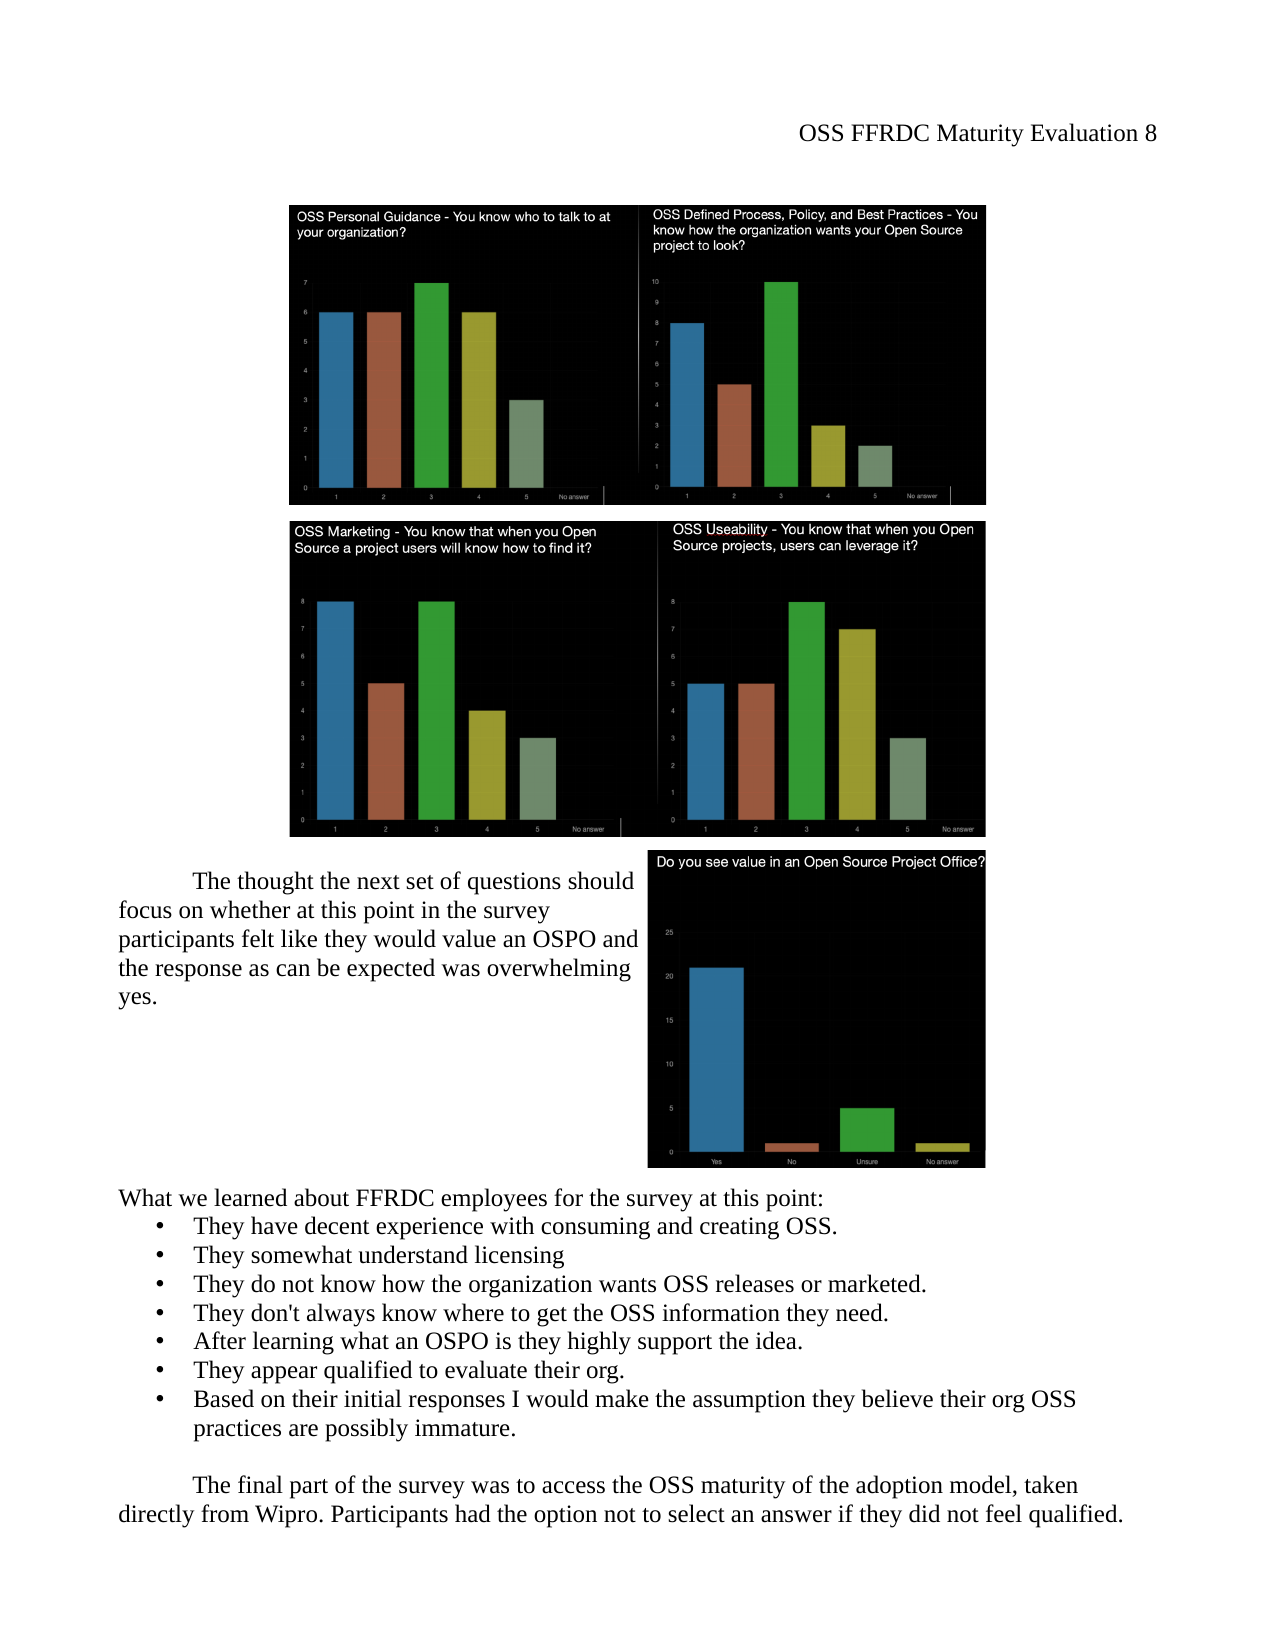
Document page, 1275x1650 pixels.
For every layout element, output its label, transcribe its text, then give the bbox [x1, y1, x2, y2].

list After learning what an OSPO is they highly support the idea. [156, 1326, 1157, 1355]
picture [289, 205, 987, 505]
picture [289, 521, 986, 837]
list They don't always know where to get the OSS information they need. [156, 1298, 1157, 1326]
list Based on their initial responses I would make the assumption they believe their org OSS practices are possibly immature. [156, 1384, 1157, 1441]
list They somewhat understand licensing [156, 1240, 1157, 1269]
text [986, 866, 1157, 1010]
list They have decent experience with consuming and creating OSS. [156, 1211, 1157, 1240]
list They appear qualified to evaluate their org. [156, 1355, 1157, 1384]
text The final part of the survey was to access the OSS maturity of the adoption model, taken directly from Wipro. Participants had the option not to select an answer if they did not feel qualified. [118, 1470, 1157, 1528]
picture [647, 850, 986, 1168]
text What we learned about FFRDC employees for the survey at this point: [118, 1183, 1157, 1211]
text The thought the next set of questions should focus on whether at this point in the survey participants felt like they would value an OSPO and the response as can be expected was overwhelming yes. [118, 866, 647, 1010]
list They do not know how the organization wants OSS releases or marketed. [156, 1269, 1157, 1298]
